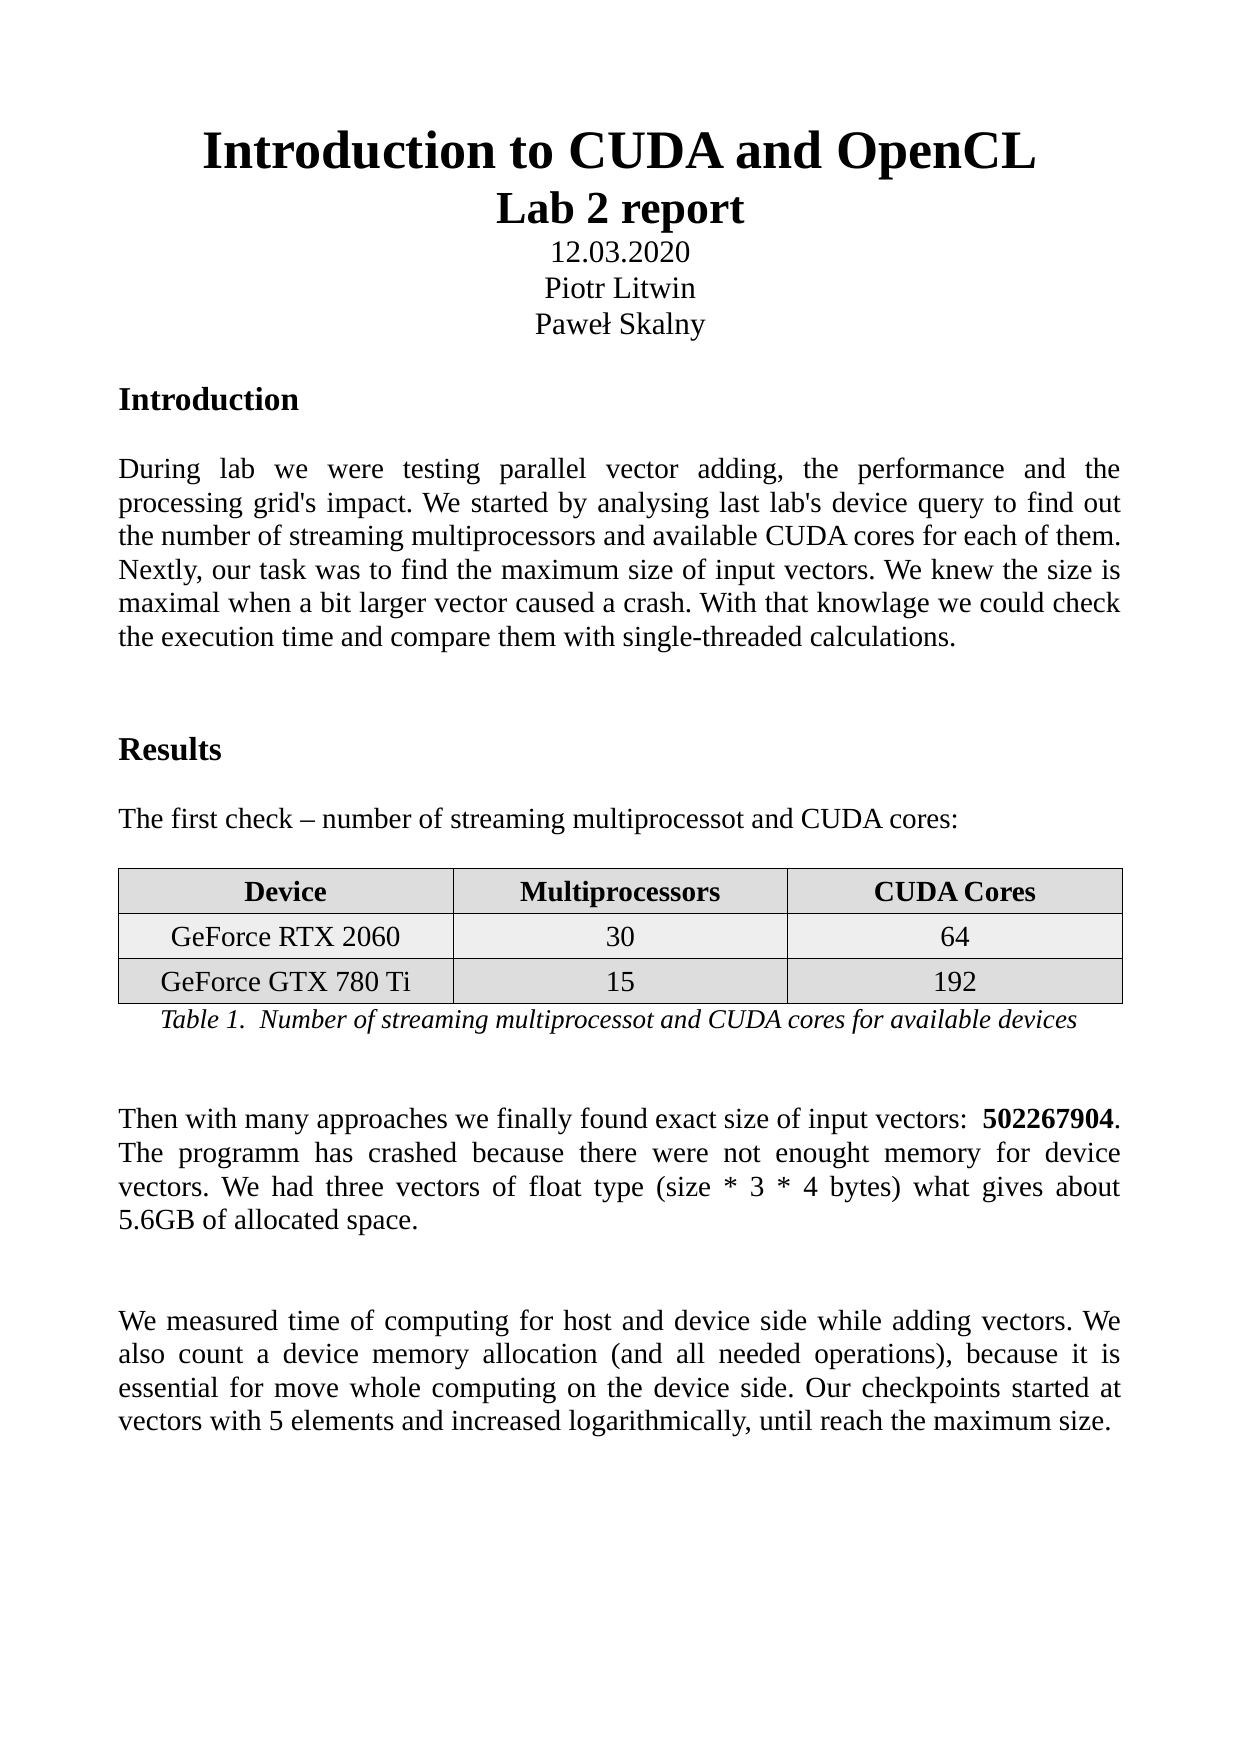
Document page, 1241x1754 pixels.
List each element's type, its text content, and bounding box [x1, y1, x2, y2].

text Then with many approaches we finally found exact size of input vectors: 502267904. [118, 1102, 1122, 1135]
text We measured time of computing for host and device side while adding vectors. We also count a device memory allocation (and all needed operations), because it is essential for move whole computing on the device side. Our checkpoints started at vectors with 5 elements and increased logarithmically, until reach the maximum size. [118, 1303, 1122, 1437]
text 12.03.2020 [118, 233, 1122, 269]
table_header Device [119, 869, 453, 913]
table_cell 15 [454, 959, 787, 1003]
table_header Multiprocessors [454, 869, 787, 913]
table_cell GeForce RTX 2060 [119, 914, 453, 958]
table_cell 30 [454, 914, 787, 958]
text During lab we were testing parallel vector adding, the performance and the processing grid's impact. We started by analysing last lab's device query to find out the number of streaming multiprocessors and available CUDA cores for each of them. [118, 451, 1122, 552]
text The programm has crashed because there were not enought memory for device vectors. We had three vectors of float type (size * 3 * 4 bytes) what gives about 5.6GB of allocated space. [118, 1135, 1122, 1236]
text Introduction [118, 379, 1122, 418]
text Paweł Skalny [118, 305, 1122, 341]
text Table 1. Number of streaming multiprocessot and CUDA cores for available devices [118, 1004, 1122, 1034]
table_cell GeForce GTX 780 Ti [119, 959, 453, 1003]
table_cell 192 [788, 959, 1122, 1003]
text Lab 2 report [118, 180, 1122, 233]
text Nextly, our task was to find the maximum size of input vectors. We knew the size is maximal when a bit larger vector caused a crash. With that knowlage we could check the execution time and compare them with single-threaded calculations. [118, 552, 1122, 652]
text Introduction to CUDA and OpenCL [118, 118, 1122, 180]
text Piotr Litwin [118, 269, 1122, 305]
text The first check – number of streaming multiprocessot and CUDA cores: [118, 801, 1122, 834]
table_cell 64 [788, 914, 1122, 958]
text Results [118, 729, 1122, 767]
table_header CUDA Cores [788, 869, 1122, 913]
